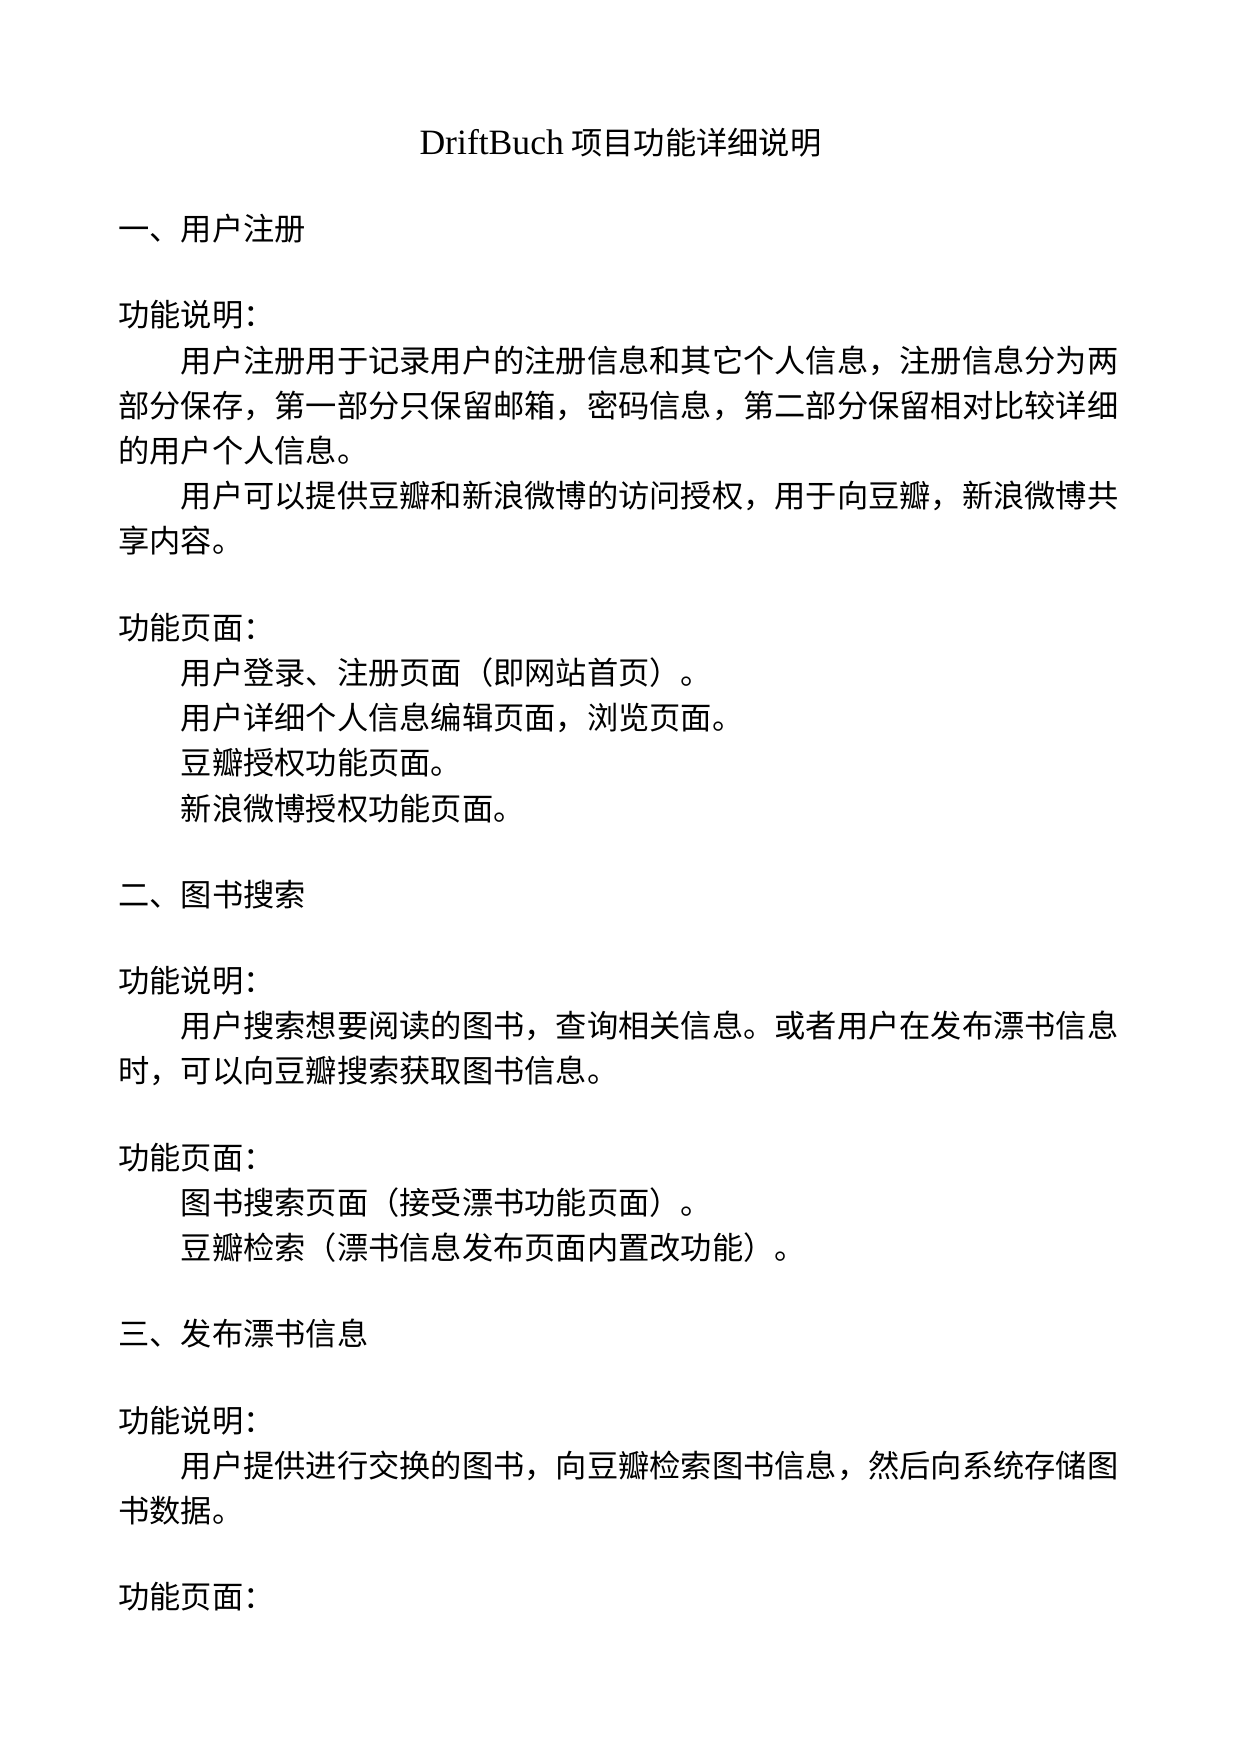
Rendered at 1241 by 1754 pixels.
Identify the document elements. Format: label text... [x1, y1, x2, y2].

text 用户详细个人信息编辑页面，浏览页面。 [118, 693, 1122, 738]
text 功能页面： [118, 1572, 1122, 1618]
text 新浪微博授权功能页面。 [118, 784, 1122, 829]
text 豆瓣授权功能页面。 [118, 738, 1122, 784]
text 用户可以提供豆瓣和新浪微博的访问授权，用于向豆瓣，新浪微博共享内容。 [118, 471, 1122, 562]
text 三、发布漂书信息 [118, 1309, 1122, 1355]
text 图书搜索页面（接受漂书功能页面）。 [118, 1178, 1122, 1223]
text 功能说明： [118, 1396, 1122, 1441]
text 用户搜索想要阅读的图书，查询相关信息。或者用户在发布漂书信息时，可以向豆瓣搜索获取图书信息。 [118, 1001, 1122, 1092]
text 功能页面： [118, 1133, 1122, 1178]
text 一、用户注册 [118, 204, 1122, 249]
text 二、图书搜索 [118, 870, 1122, 915]
text 用户提供进行交换的图书，向豆瓣检索图书信息，然后向系统存储图书数据。 [118, 1441, 1122, 1531]
text DriftBuch项目功能详细说明 [118, 118, 1122, 163]
text 用户登录、注册页面（即网站首页）。 [118, 648, 1122, 693]
text 功能说明： [118, 291, 1122, 336]
text 功能说明： [118, 956, 1122, 1001]
text 豆瓣检索（漂书信息发布页面内置改功能）。 [118, 1223, 1122, 1268]
text 用户注册用于记录用户的注册信息和其它个人信息，注册信息分为两部分保存，第一部分只保留邮箱，密码信息，第二部分保留相对比较详细的用户个人信息。 [118, 336, 1122, 471]
text 功能页面： [118, 603, 1122, 648]
